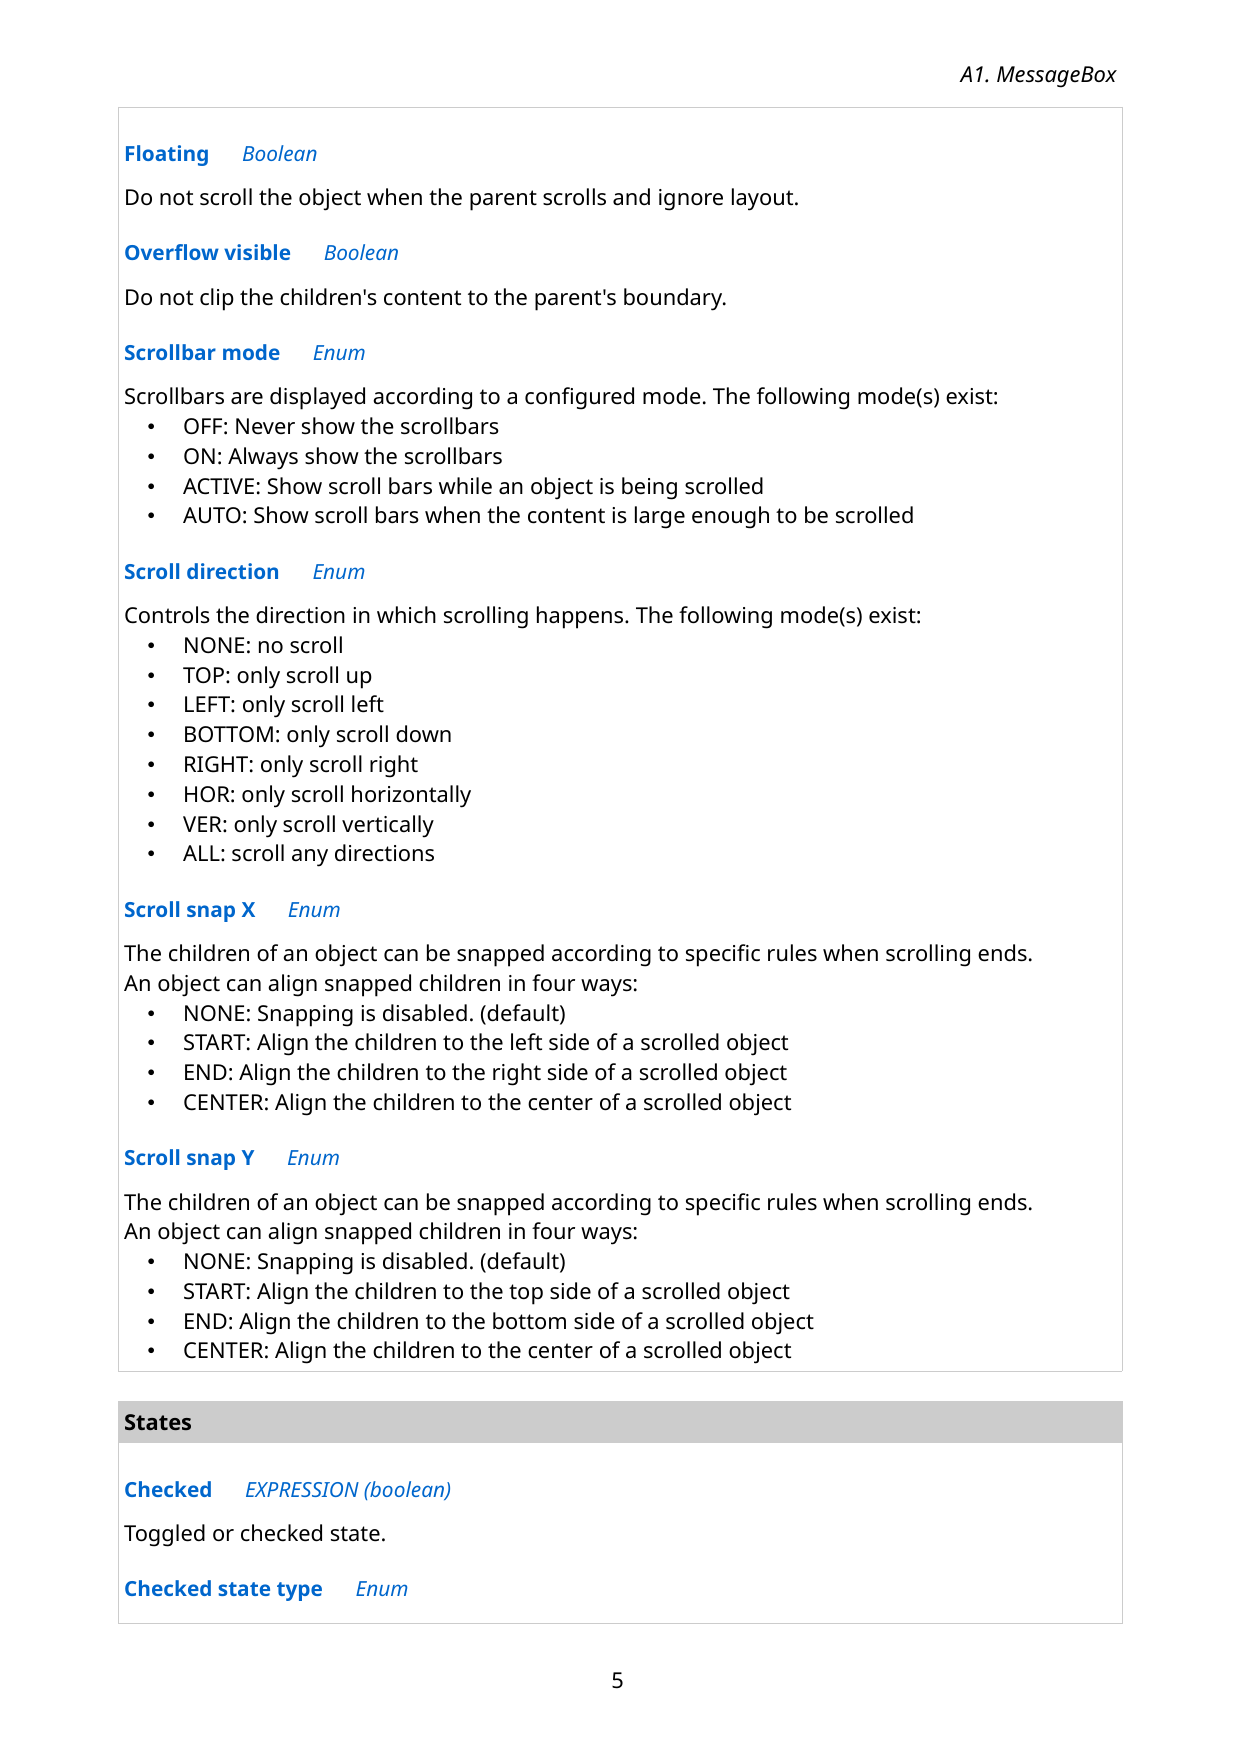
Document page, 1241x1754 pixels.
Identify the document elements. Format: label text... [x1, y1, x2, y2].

table_header States [119, 1402, 1122, 1442]
table_cell Floating Boolean Do not scroll the object when the parent scrolls and ignore layout. Overflow visible Boolean Do not clip the children's content to the parent's boundary. Scrollbar mode Enum Scrollbars are displayed according to a configured mode. The following mode(s) exist: OFF: Never show the scrollbars ON: Always show the scrollbars ACTIVE: Show scroll bars while an object is being scrolled AUTO: Show scroll bars when the content is large enough to be scrolled Scroll direction Enum Controls the direction in which scrolling happens. The following mode(s) exist: NONE: no scroll TOP: only scroll up LEFT: only scroll left BOTTOM: only scroll down RIGHT: only scroll right HOR: only scroll horizontally VER: only scroll vertically ALL: scroll any directions Scroll snap X Enum The children of an object can be snapped according to specific rules when scrolling ends. An object can align snapped children in four ways: NONE: Snapping is disabled. (default) START: Align the children to the left side of a scrolled object END: Align the children to the right side of a scrolled object CENTER: Align the children to the center of a scrolled object Scroll snap Y Enum The children of an object can be snapped according to specific rules when scrolling ends. An object can align snapped children in four ways: NONE: Snapping is disabled. (default) START: Align the children to the top side of a scrolled object END: Align the children to the bottom side of a scrolled object CENTER: Align the children to the center of a scrolled object [119, 108, 1122, 1371]
table_cell Checked EXPRESSION (boolean) Toggled or checked state. Checked state type Enum [119, 1443, 1122, 1623]
